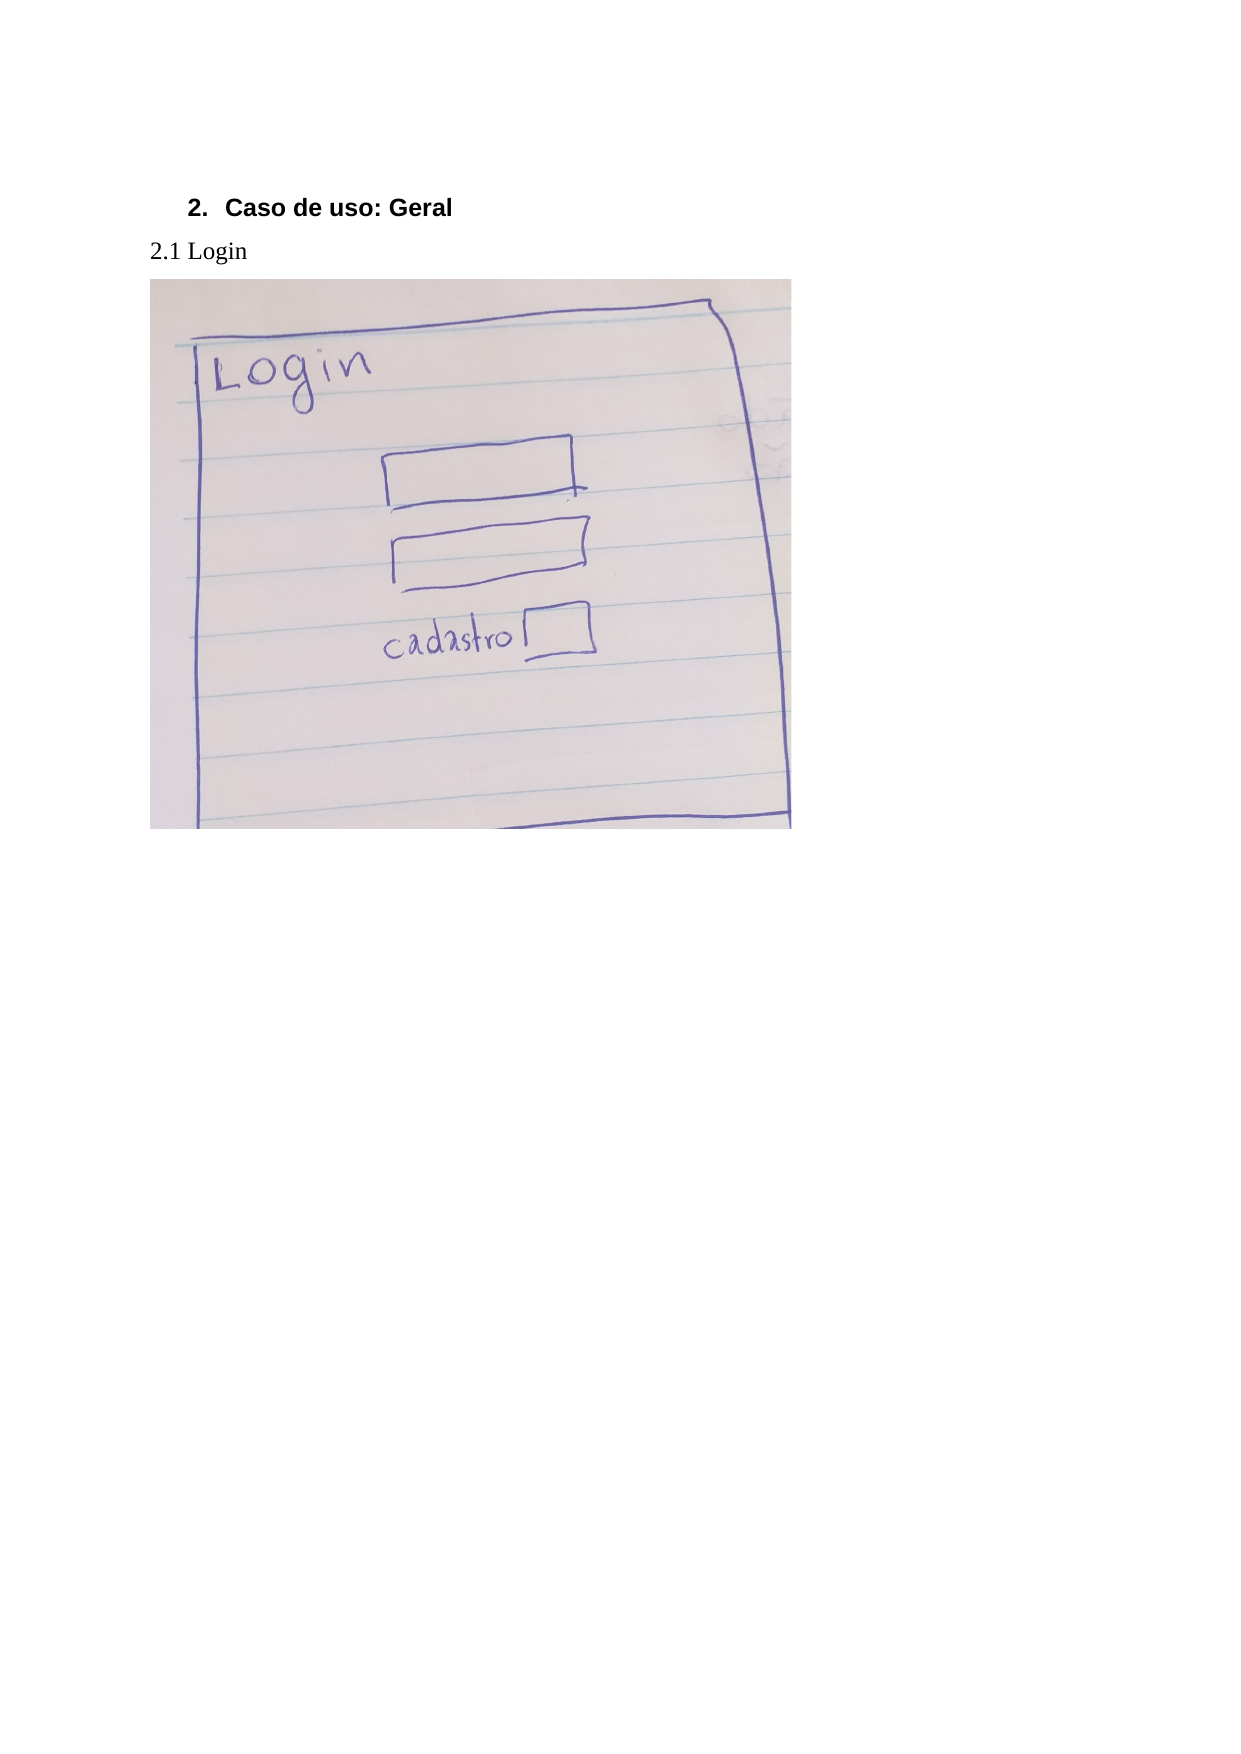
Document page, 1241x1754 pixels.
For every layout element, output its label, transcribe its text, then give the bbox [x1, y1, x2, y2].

picture [150, 385, 792, 745]
text 2.1 Login [150, 236, 1090, 265]
list Caso de uso: Geral [187, 193, 1090, 222]
